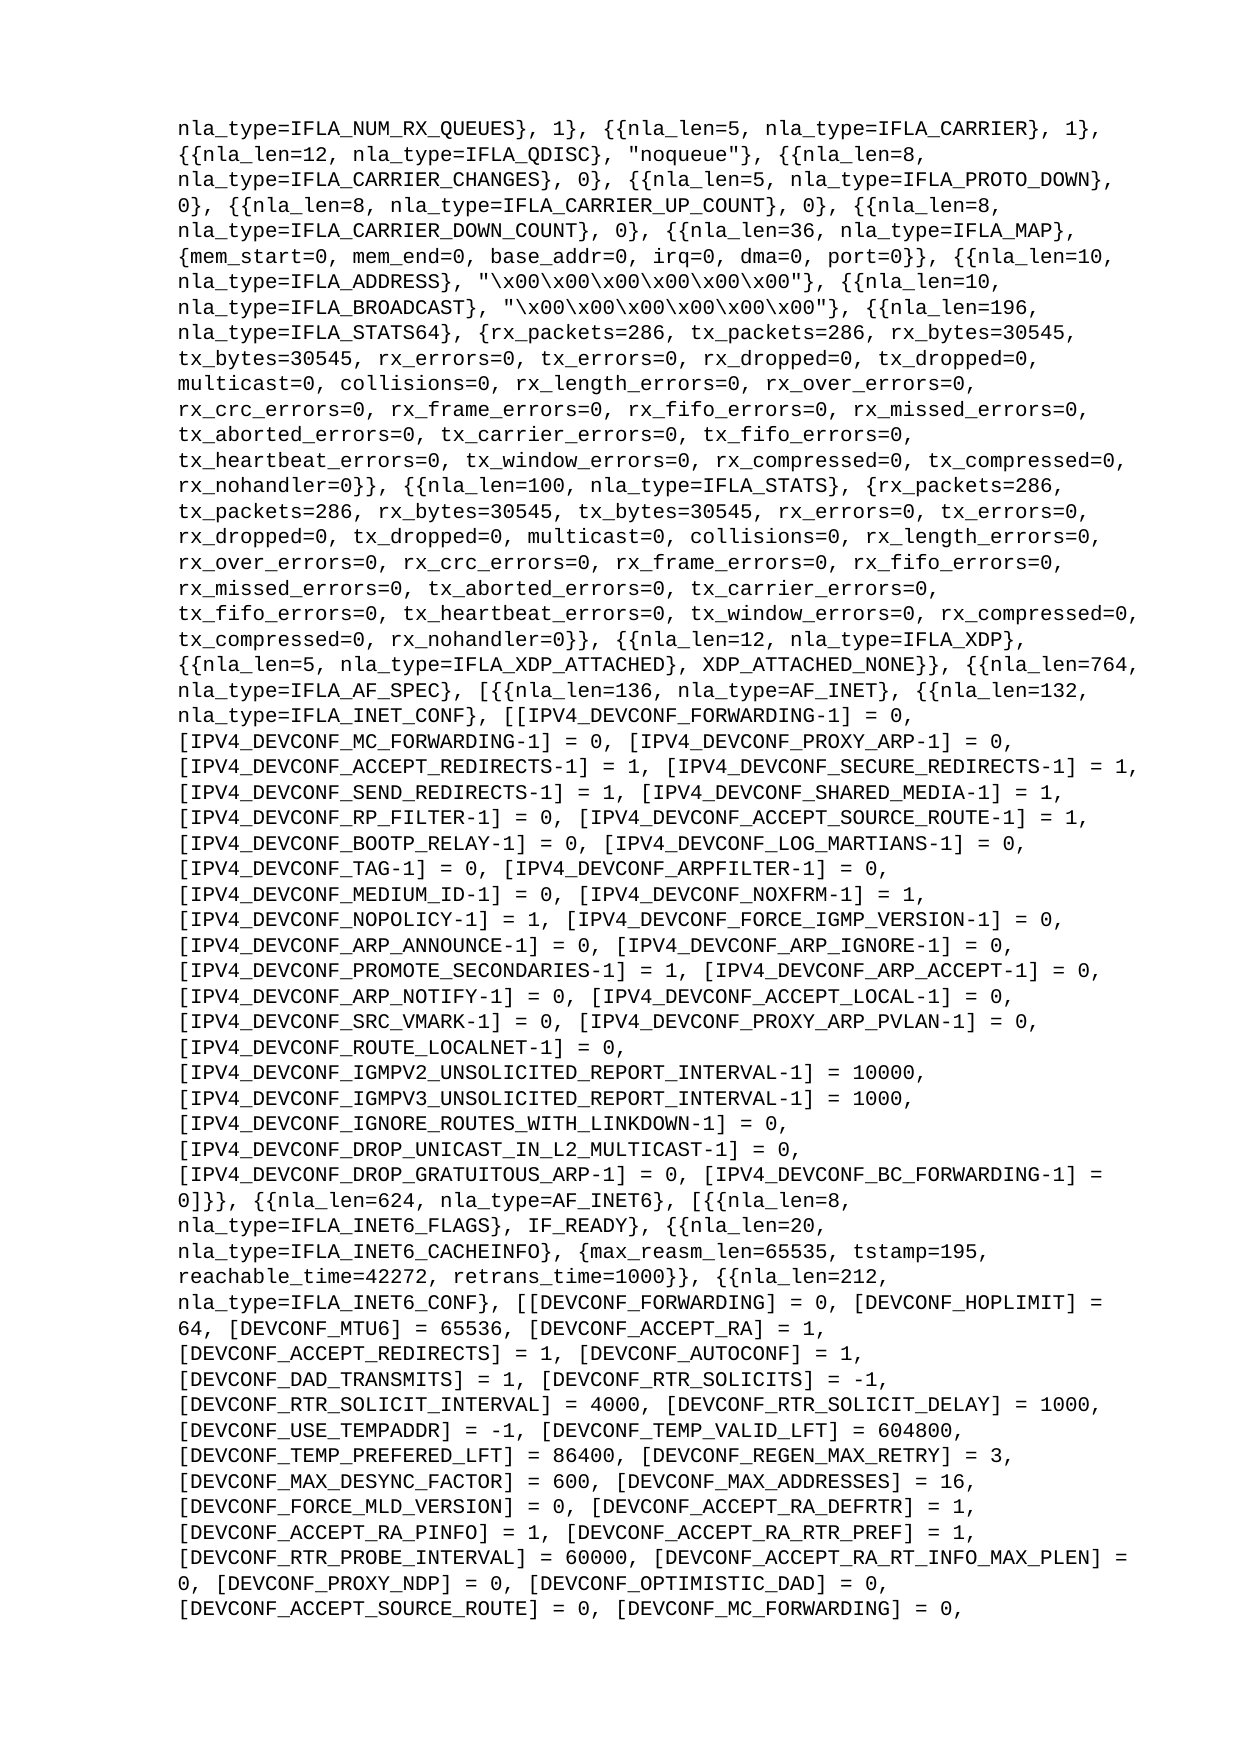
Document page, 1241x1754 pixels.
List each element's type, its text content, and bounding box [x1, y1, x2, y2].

text nla_type=IFLA_NUM_RX_QUEUES}, 1}, {{nla_len=5, nla_type=IFLA_CARRIER}, 1}, {{nla_len=12, nla_type=IFLA_QDISC}, "noqueue"}, {{nla_len=8, nla_type=IFLA_CARRIER_CHANGES}, 0}, {{nla_len=5, nla_type=IFLA_PROTO_DOWN}, 0}, {{nla_len=8, nla_type=IFLA_CARRIER_UP_COUNT}, 0}, {{nla_len=8, nla_type=IFLA_CARRIER_DOWN_COUNT}, 0}, {{nla_len=36, nla_type=IFLA_MAP}, {mem_start=0, mem_end=0, base_addr=0, irq=0, dma=0, port=0}}, {{nla_len=10, nla_type=IFLA_ADDRESS}, "\x00\x00\x00\x00\x00\x00"}, {{nla_len=10, nla_type=IFLA_BROADCAST}, "\x00\x00\x00\x00\x00\x00"}, {{nla_len=196, nla_type=IFLA_STATS64}, {rx_packets=286, tx_packets=286, rx_bytes=30545, tx_bytes=30545, rx_errors=0, tx_errors=0, rx_dropped=0, tx_dropped=0, multicast=0, collisions=0, rx_length_errors=0, rx_over_errors=0, rx_crc_errors=0, rx_frame_errors=0, rx_fifo_errors=0, rx_missed_errors=0, tx_aborted_errors=0, tx_carrier_errors=0, tx_fifo_errors=0, tx_heartbeat_errors=0, tx_window_errors=0, rx_compressed=0, tx_compressed=0, rx_nohandler=0}}, {{nla_len=100, nla_type=IFLA_STATS}, {rx_packets=286, tx_packets=286, rx_bytes=30545, tx_bytes=30545, rx_errors=0, tx_errors=0, rx_dropped=0, tx_dropped=0, multicast=0, collisions=0, rx_length_errors=0, rx_over_errors=0, rx_crc_errors=0, rx_frame_errors=0, rx_fifo_errors=0, rx_missed_errors=0, tx_aborted_errors=0, tx_carrier_errors=0, tx_fifo_errors=0, tx_heartbeat_errors=0, tx_window_errors=0, rx_compressed=0, tx_compressed=0, rx_nohandler=0}}, {{nla_len=12, nla_type=IFLA_XDP}, {{nla_len=5, nla_type=IFLA_XDP_ATTACHED}, XDP_ATTACHED_NONE}}, {{nla_len=764, nla_type=IFLA_AF_SPEC}, [{{nla_len=136, nla_type=AF_INET}, {{nla_len=132, nla_type=IFLA_INET_CONF}, [[IPV4_DEVCONF_FORWARDING-1] = 0, [IPV4_DEVCONF_MC_FORWARDING-1] = 0, [IPV4_DEVCONF_PROXY_ARP-1] = 0, [IPV4_DEVCONF_ACCEPT_REDIRECTS-1] = 1, [IPV4_DEVCONF_SECURE_REDIRECTS-1] = 1, [IPV4_DEVCONF_SEND_REDIRECTS-1] = 1, [IPV4_DEVCONF_SHARED_MEDIA-1] = 1, [IPV4_DEVCONF_RP_FILTER-1] = 0, [IPV4_DEVCONF_ACCEPT_SOURCE_ROUTE-1] = 1, [IPV4_DEVCONF_BOOTP_RELAY-1] = 0, [IPV4_DEVCONF_LOG_MARTIANS-1] = 0, [IPV4_DEVCONF_TAG-1] = 0, [IPV4_DEVCONF_ARPFILTER-1] = 0, [IPV4_DEVCONF_MEDIUM_ID-1] = 0, [IPV4_DEVCONF_NOXFRM-1] = 1, [IPV4_DEVCONF_NOPOLICY-1] = 1, [IPV4_DEVCONF_FORCE_IGMP_VERSION-1] = 0, [IPV4_DEVCONF_ARP_ANNOUNCE-1] = 0, [IPV4_DEVCONF_ARP_IGNORE-1] = 0, [IPV4_DEVCONF_PROMOTE_SECONDARIES-1] = 1, [IPV4_DEVCONF_ARP_ACCEPT-1] = 0, [IPV4_DEVCONF_ARP_NOTIFY-1] = 0, [IPV4_DEVCONF_ACCEPT_LOCAL-1] = 0, [IPV4_DEVCONF_SRC_VMARK-1] = 0, [IPV4_DEVCONF_PROXY_ARP_PVLAN-1] = 0, [IPV4_DEVCONF_ROUTE_LOCALNET-1] = 0, [IPV4_DEVCONF_IGMPV2_UNSOLICITED_REPORT_INTERVAL-1] = 10000, [IPV4_DEVCONF_IGMPV3_UNSOLICITED_REPORT_INTERVAL-1] = 1000, [IPV4_DEVCONF_IGNORE_ROUTES_WITH_LINKDOWN-1] = 0, [IPV4_DEVCONF_DROP_UNICAST_IN_L2_MULTICAST-1] = 0, [IPV4_DEVCONF_DROP_GRATUITOUS_ARP-1] = 0, [IPV4_DEVCONF_BC_FORWARDING-1] = 0]}}, {{nla_len=624, nla_type=AF_INET6}, [{{nla_len=8, nla_type=IFLA_INET6_FLAGS}, IF_READY}, {{nla_len=20, nla_type=IFLA_INET6_CACHEINFO}, {max_reasm_len=65535, tstamp=195, reachable_time=42272, retrans_time=1000}}, {{nla_len=212, nla_type=IFLA_INET6_CONF}, [[DEVCONF_FORWARDING] = 0, [DEVCONF_HOPLIMIT] = 64, [DEVCONF_MTU6] = 65536, [DEVCONF_ACCEPT_RA] = 1, [DEVCONF_ACCEPT_REDIRECTS] = 1, [DEVCONF_AUTOCONF] = 1, [DEVCONF_DAD_TRANSMITS] = 1, [DEVCONF_RTR_SOLICITS] = -1, [DEVCONF_RTR_SOLICIT_INTERVAL] = 4000, [DEVCONF_RTR_SOLICIT_DELAY] = 1000, [DEVCONF_USE_TEMPADDR] = -1, [DEVCONF_TEMP_VALID_LFT] = 604800, [DEVCONF_TEMP_PREFERED_LFT] = 86400, [DEVCONF_REGEN_MAX_RETRY] = 3, [DEVCONF_MAX_DESYNC_FACTOR] = 600, [DEVCONF_MAX_ADDRESSES] = 16, [DEVCONF_FORCE_MLD_VERSION] = 0, [DEVCONF_ACCEPT_RA_DEFRTR] = 1, [DEVCONF_ACCEPT_RA_PINFO] = 1, [DEVCONF_ACCEPT_RA_RTR_PREF] = 1, [DEVCONF_RTR_PROBE_INTERVAL] = 60000, [DEVCONF_ACCEPT_RA_RT_INFO_MAX_PLEN] = 0, [DEVCONF_PROXY_NDP] = 0, [DEVCONF_OPTIMISTIC_DAD] = 0, [DEVCONF_ACCEPT_SOURCE_ROUTE] = 0, [DEVCONF_MC_FORWARDING] = 0, [177, 118, 1152, 1622]
